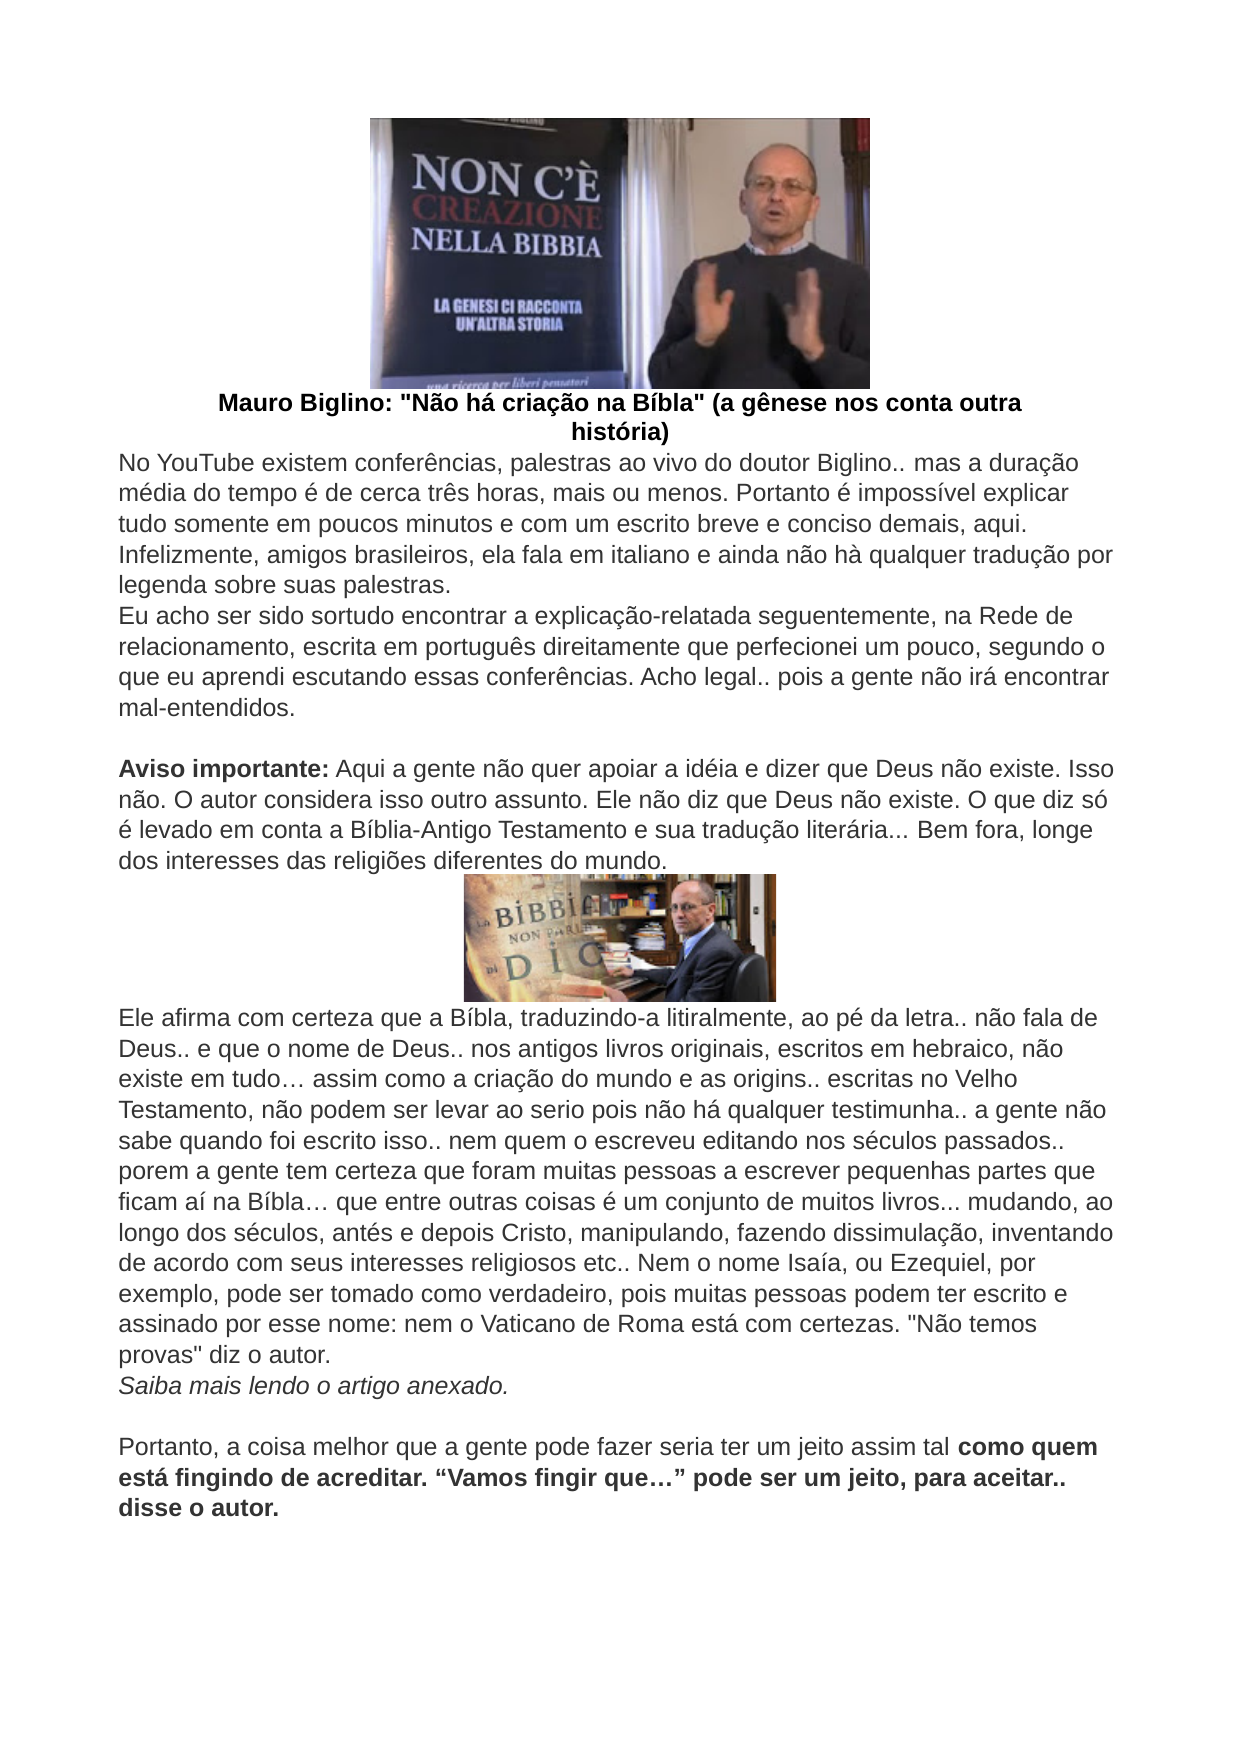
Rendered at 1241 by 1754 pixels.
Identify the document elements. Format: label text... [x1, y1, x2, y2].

text No YouTube existem conferências, palestras ao vivo do doutor Biglino.. mas a duração média do tempo é de cerca três horas, mais ou menos. Portanto é impossível explicar tudo somente em poucos minutos e com um escrito breve e conciso demais, aqui. [118, 446, 1122, 538]
text Eu acho ser sido sortudo encontrar a explicação-relatada seguentemente, na Rede de relacionamento, escrita em português direitamente que perfecionei um pouco, segundo o que eu aprendi escutando essas conferências. Acho legal.. pois a gente não irá encontrar mal-entendidos. [118, 599, 1122, 722]
picture [370, 118, 870, 389]
text Aviso importante: Aqui a gente não quer apoiar a idéia e dizer que Deus não existe. Isso não. O autor considera isso outro assunto. Ele não diz que Deus não existe. O que diz só é levado em conta a Bíblia-Antigo Testamento e sua tradução literária... Bem fora, longe dos interesses das religiões diferentes do mundo. [118, 752, 1122, 875]
text Portanto, a coisa melhor que a gente pode fazer seria ter um jeito assim tal como quem está fingindo de acreditar. “Vamos fingir que…” pode ser um jeito, para aceitar.. disse o autor. [118, 1430, 1122, 1522]
table_header [166, 118, 370, 388]
text Ele afirma com certeza que a Bíbla, traduzindo-a litiralmente, ao pé da letra.. não fala de Deus.. e que o nome de Deus.. nos antigos livros originais, escritos em hebraico, não existe em tudo… assim como a criação do mundo e as origins.. escritas no Velho Testamento, não podem ser levar ao serio pois não há qualquer testimunha.. a gente não sabe quando foi escrito isso.. nem quem o escreveu editando nos séculos passados.. porem a gente tem certeza que foram muitas pessoas a escrever pequenhas partes que ficam aí na Bíbla… que entre outras coisas é um conjunto de muitos livros... mudando, ao longo dos séculos, antés e depois Cristo, manipulando, fazendo dissimulação, inventando de acordo com seus interesses religiosos etc.. Nem o nome Isaía, ou Ezequiel, por exemplo, pode ser tomado como verdadeiro, pois muitas pessoas podem ter escrito e assinado por esse nome: nem o Vaticano de Roma está com certezas. "Não temos provas" diz o autor. Saiba mais lendo o artigo anexado. [118, 1001, 1122, 1399]
text Infelizmente, amigos brasileiros, ela fala em italiano e ainda não hà qualquer tradução por legenda sobre suas palestras. [118, 538, 1122, 599]
picture [463, 874, 777, 1002]
table_header [870, 118, 1074, 388]
table_cell Mauro Biglino: "Não há criação na Bíbla" (a gênese nos conta outra história) [166, 389, 1074, 446]
